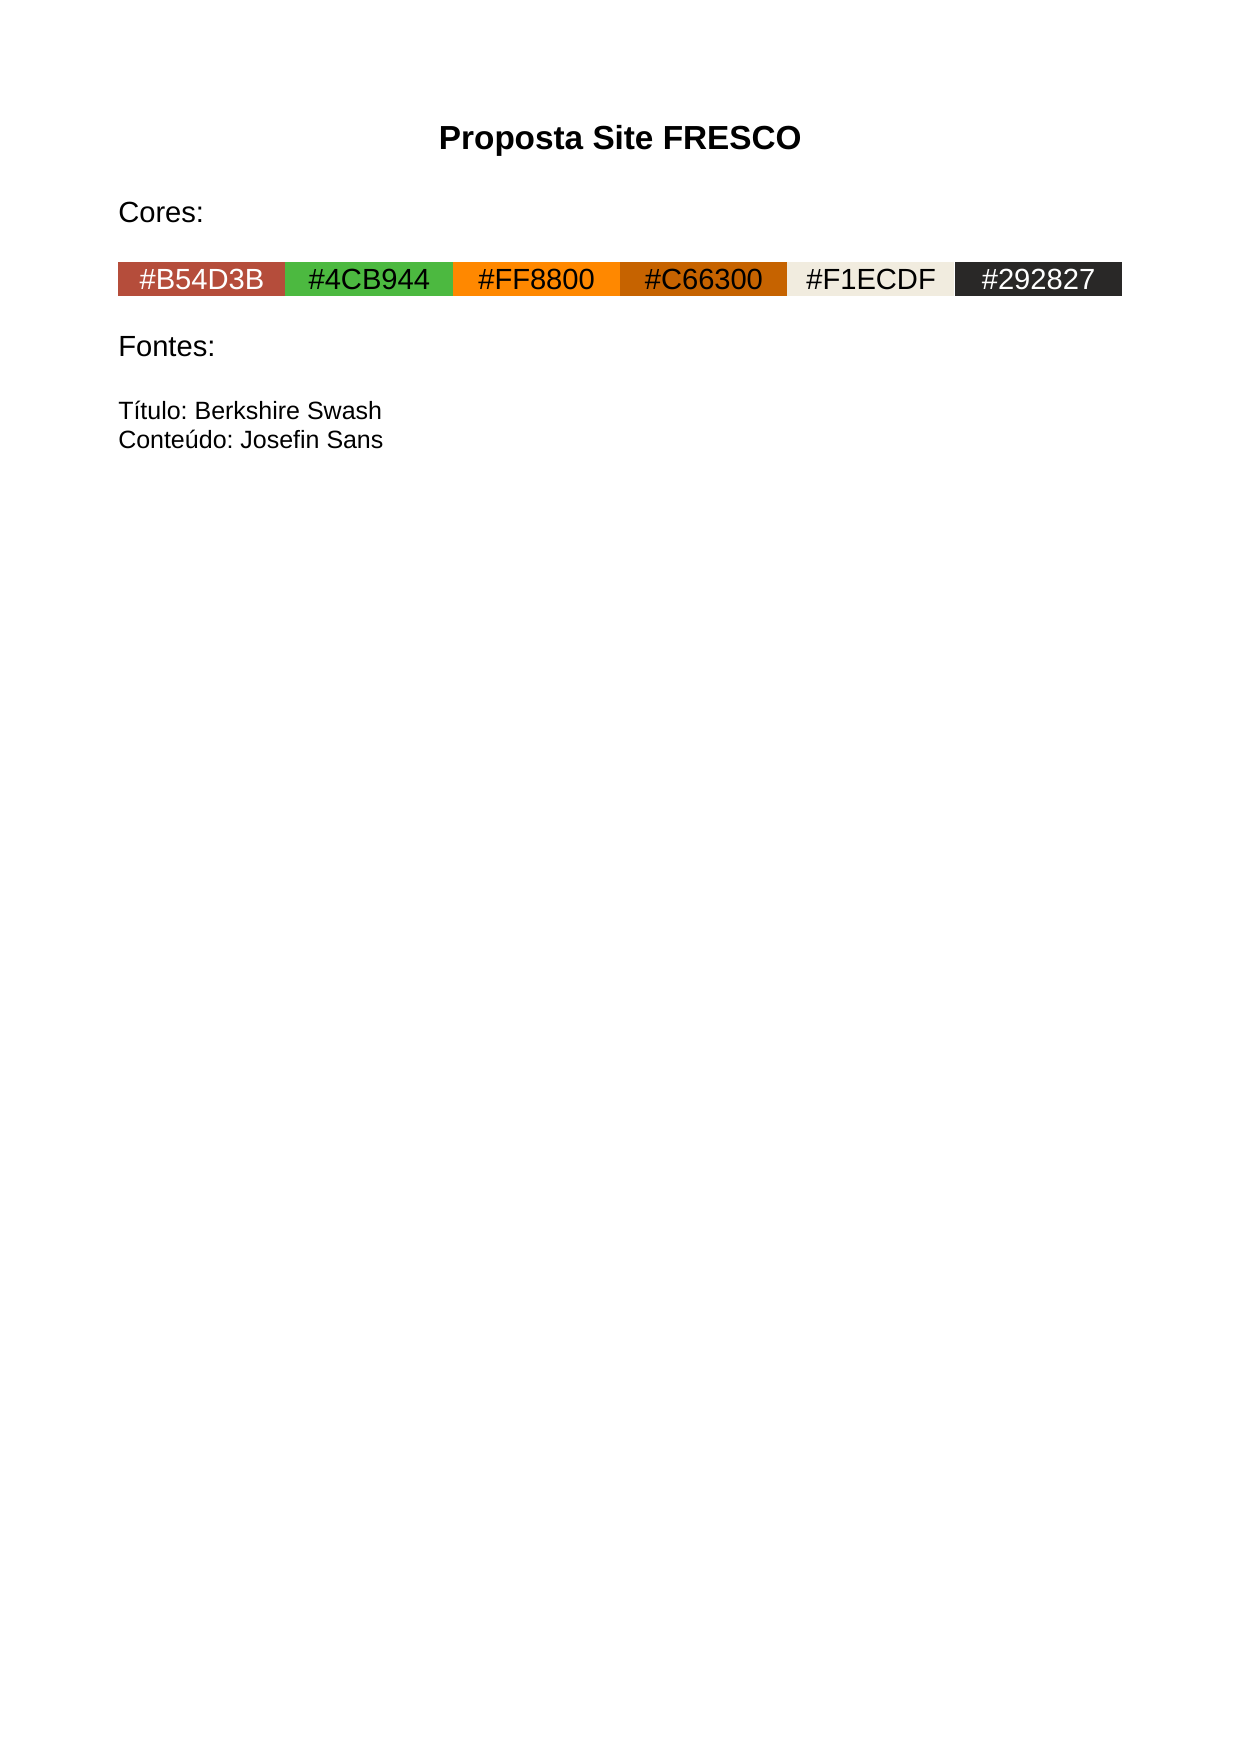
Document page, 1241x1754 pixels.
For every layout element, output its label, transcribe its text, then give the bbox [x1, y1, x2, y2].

text Conteúdo: Josefin Sans [118, 425, 1122, 454]
table_header #4CB944 [285, 262, 453, 296]
text Cores: [118, 195, 1122, 228]
table_header #B54D3B [118, 262, 285, 296]
table_header #FF8800 [453, 262, 620, 296]
table_header #292827 [955, 262, 1122, 296]
text Título: Berkshire Swash [118, 396, 1122, 425]
text Fontes: [118, 329, 1122, 363]
text Proposta Site FRESCO [118, 118, 1122, 157]
table_header #F1ECDF [787, 262, 954, 296]
table_header #C66300 [620, 262, 787, 296]
